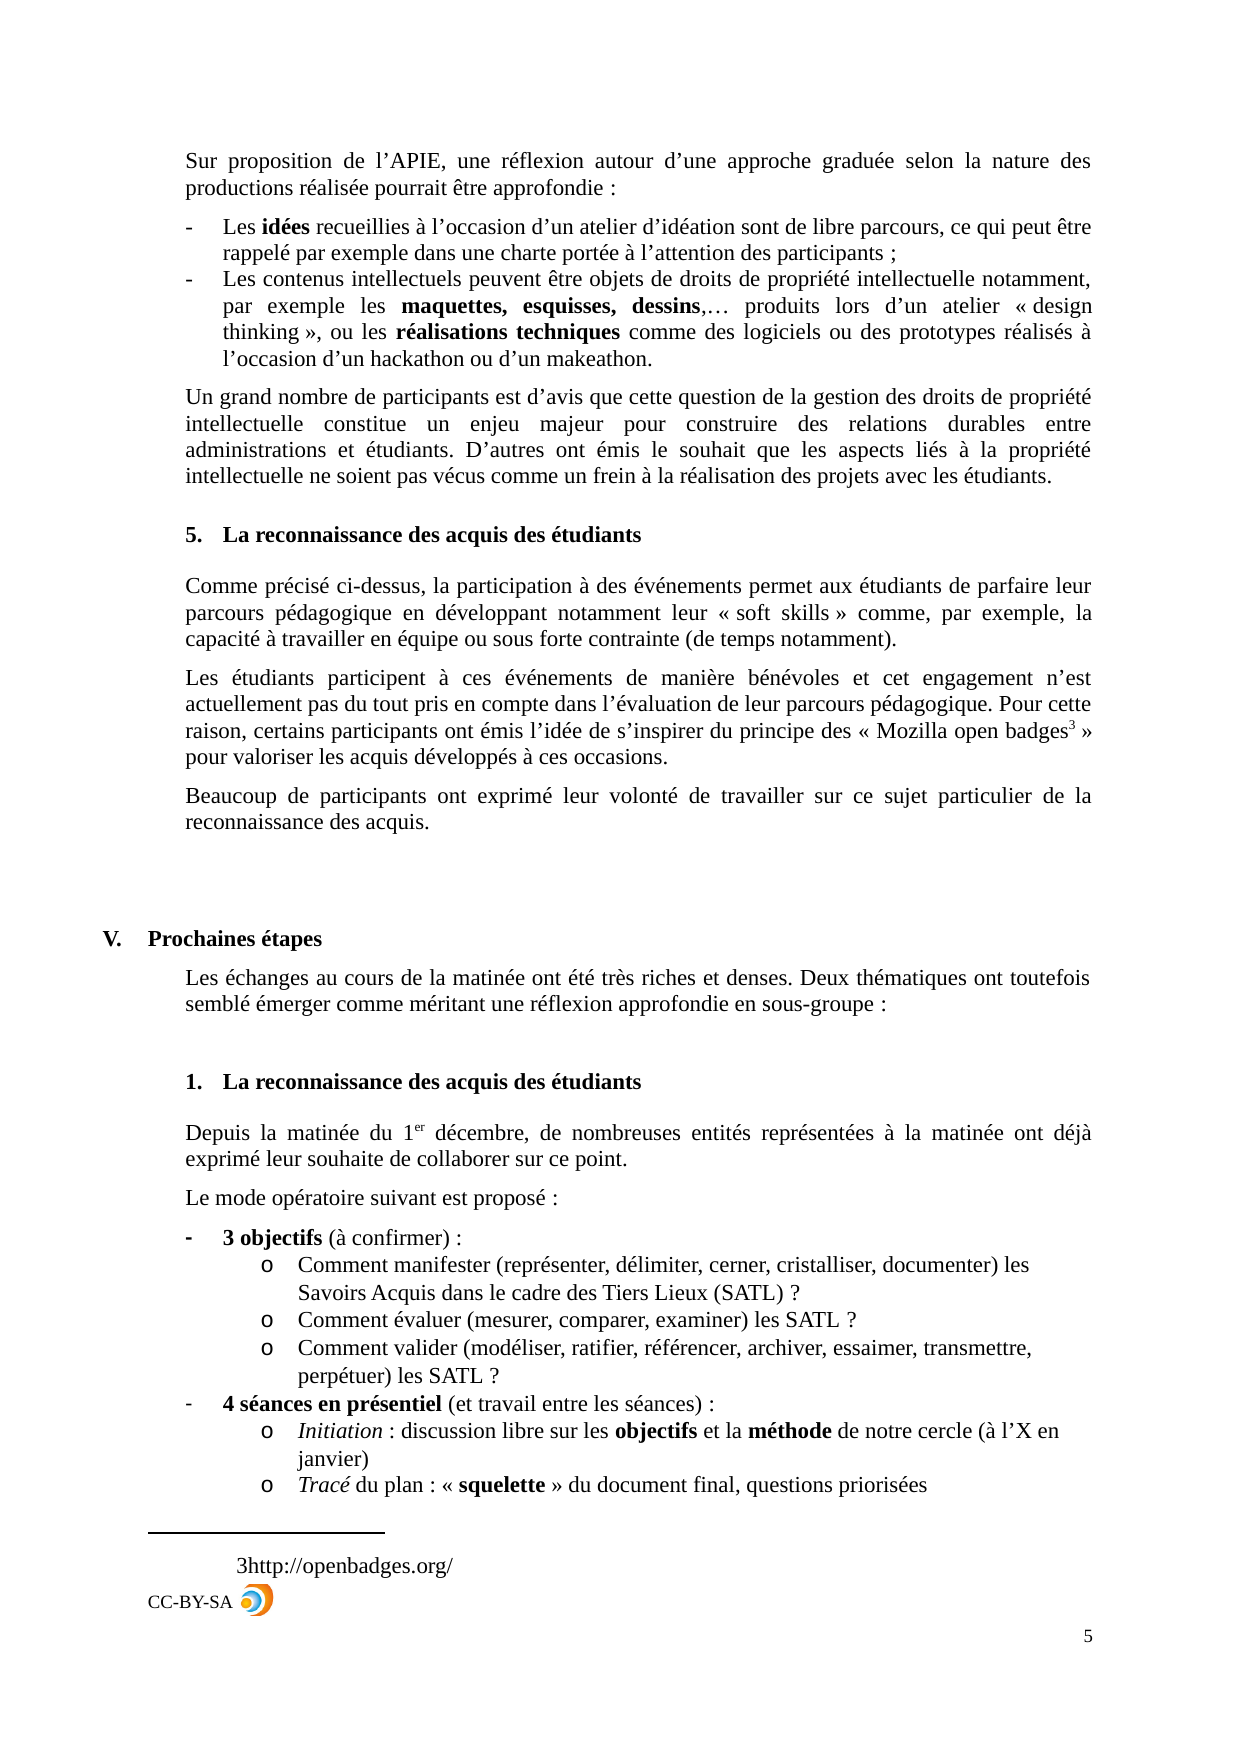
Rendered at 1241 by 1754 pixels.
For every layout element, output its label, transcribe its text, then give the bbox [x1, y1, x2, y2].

picture [232, 1584, 280, 1619]
text Comme précisé ci-dessus, la participation à des événements permet aux étudiants de parfaire leur parcours pédagogique en développant notamment leur « soft skills » comme, par exemple, la capacité à travailler en équipe ou sous forte contrainte (de temps notamment). [185, 572, 1093, 652]
list Les contenus intellectuels peuvent être objets de droits de propriété intellectuelle notamment, par exemple les maquettes, esquisses, dessins,… produits lors d’un atelier « design thinking », ou les réalisations techniques comme des logiciels ou des prototypes réalisés à l’occasion d’un hackathon ou d’un makeathon. [185, 266, 1093, 371]
text Un grand nombre de participants est d’avis que cette question de la gestion des droits de propriété intellectuelle constitue un enjeu majeur pour construire des relations durables entre administrations et étudiants. D’autres ont émis le souhait que les aspects liés à la propriété intellectuelle ne soient pas vécus comme un frein à la réalisation des projets avec les étudiants. [185, 383, 1093, 489]
list Initiation : discussion libre sur les objectifs et la méthode de notre cercle (à l’X en janvier) [260, 1417, 1093, 1471]
text Sur proposition de l’APIE, une réflexion autour d’une approche graduée selon la nature des productions réalisée pourrait être approfondie : [185, 148, 1093, 200]
list Comment manifester (représenter, délimiter, cerner, cristalliser, documenter) les Savoirs Acquis dans le cadre des Tiers Lieux (SATL) ? [260, 1251, 1093, 1306]
text Les étudiants participent à ces événements de manière bénévoles et cet engagement n’est actuellement pas du tout pris en compte dans l’évaluation de leur parcours pédagogique. Pour cette raison, certains participants ont émis l’idée de s’inspirer du principe des « Mozilla open badges » pour valoriser les acquis développés à ces occasions. [185, 664, 1093, 769]
text http://openbadges.org/ [148, 1552, 1093, 1578]
text Beaucoup de participants ont exprimé leur volonté de travailler sur ce sujet particulier de la reconnaissance des acquis. [185, 782, 1093, 835]
list Comment évaluer (mesurer, comparer, examiner) les SATL ? [260, 1306, 1093, 1334]
list Les idées recueillies à l’occasion d’un atelier d’idéation sont de libre parcours, ce qui peut être rappelé par exemple dans une charte portée à l’attention des participants ; [185, 213, 1093, 266]
text Les échanges au cours de la matinée ont été très riches et denses. Deux thématiques ont toutefois semblé émerger comme méritant une réflexion approfondie en sous-groupe : [185, 964, 1093, 1016]
list Comment valider (modéliser, ratifier, référencer, archiver, essaimer, transmettre, perpétuer) les SATL ? [260, 1334, 1093, 1389]
text Depuis la matinée du 1er décembre, de nombreuses entités représentées à la matinée ont déjà exprimé leur souhaite de collaborer sur ce point. [185, 1119, 1093, 1172]
list Prochaines étapes [102, 925, 1093, 951]
list La reconnaissance des acquis des étudiants [185, 1068, 1093, 1094]
list La reconnaissance des acquis des étudiants [185, 521, 1093, 547]
list 3 objectifs (à confirmer) : [185, 1223, 1093, 1251]
list Tracé du plan : « squelette » du document final, questions priorisées [260, 1471, 1093, 1499]
text Le mode opératoire suivant est proposé : [185, 1184, 1093, 1211]
list 4 séances en présentiel (et travail entre les séances) : [185, 1389, 1093, 1417]
